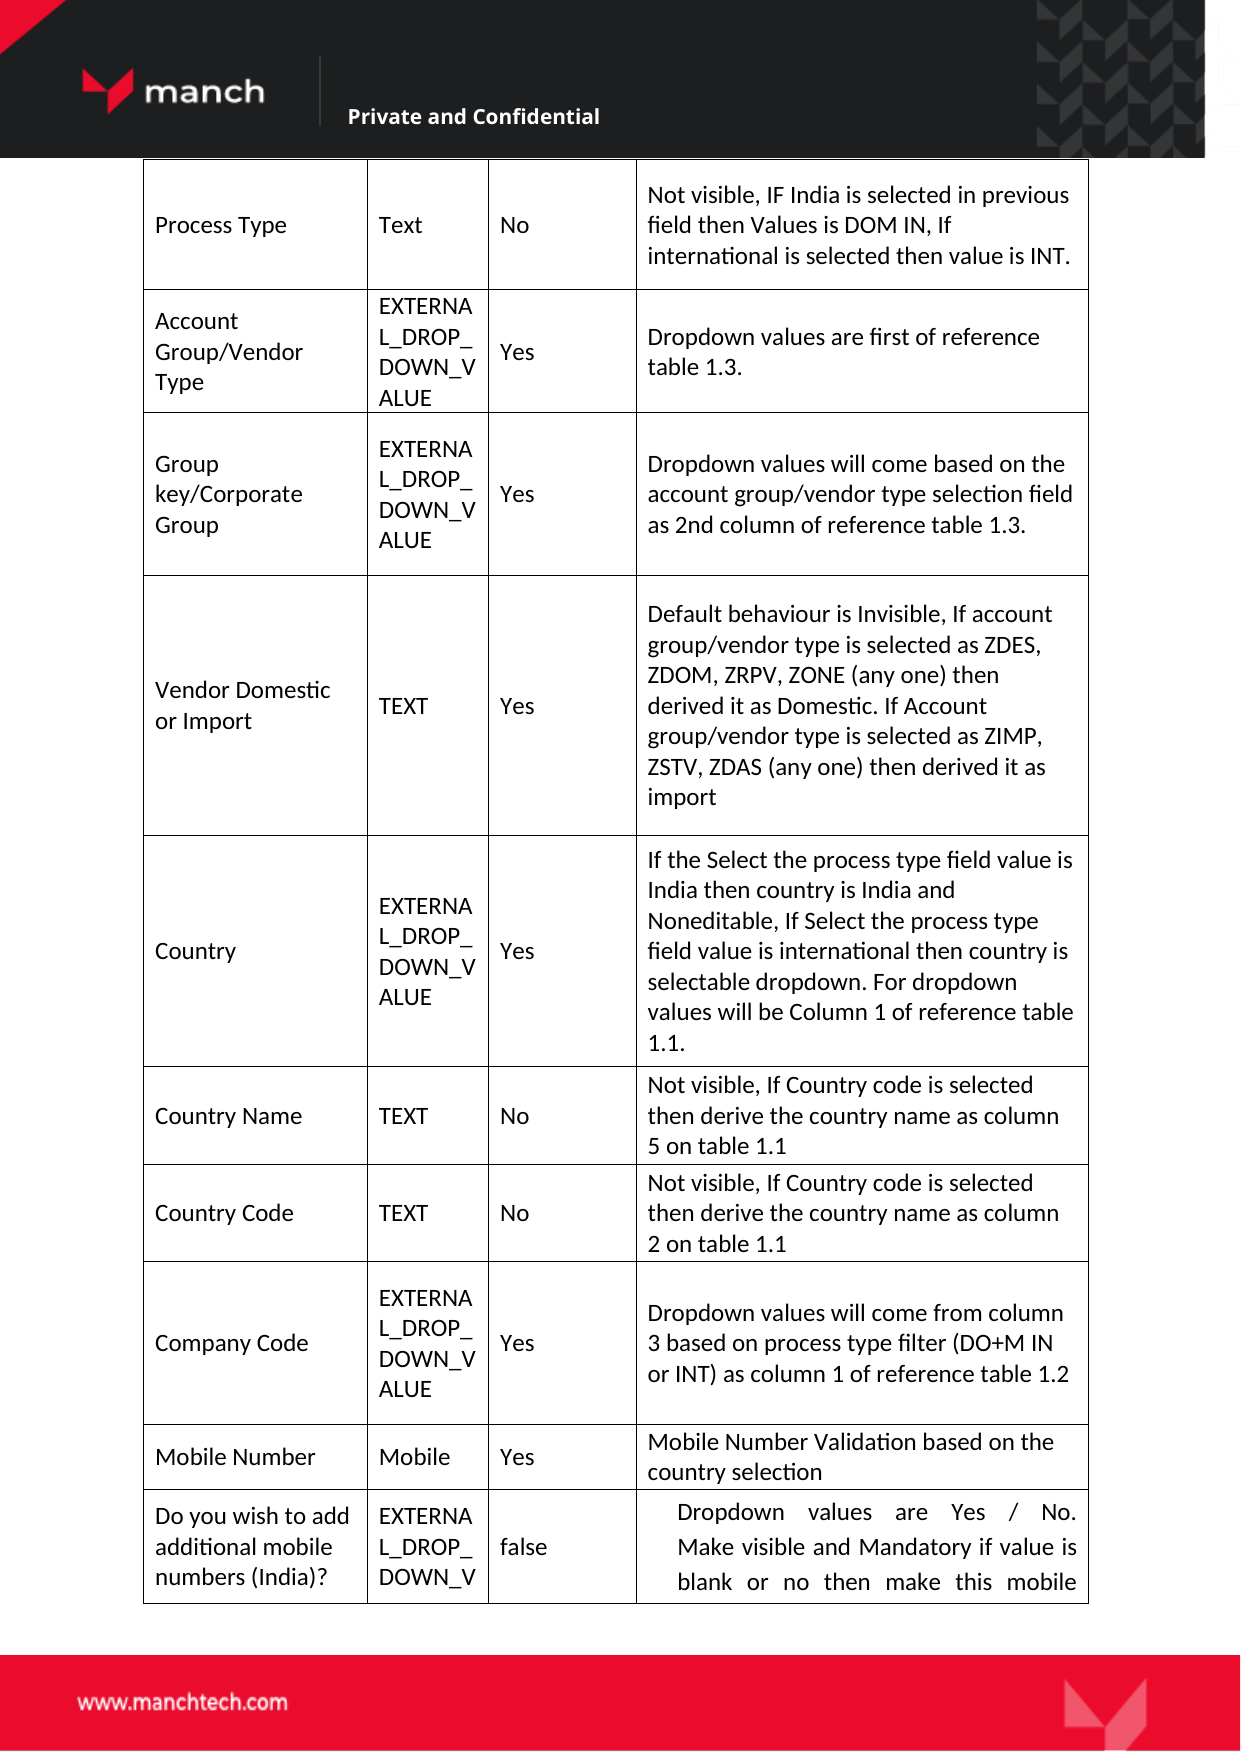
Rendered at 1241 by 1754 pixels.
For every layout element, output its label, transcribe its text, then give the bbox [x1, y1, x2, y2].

table_cell Dropdown values will come based on the account group/vendor type selection field as 2nd column of reference table 1.3. [637, 413, 1088, 575]
table_cell Process Type [144, 160, 367, 289]
table_cell Dropdown values will come from column 3 based on process type filter (DO+M IN or INT) as column 1 of reference table 1.2 [637, 1262, 1088, 1423]
table_cell Do you wish to add additional mobile numbers (India)? [144, 1490, 367, 1603]
table_cell EXTERNAL_DROP_DOWN_V [368, 1490, 488, 1603]
table_cell Dropdown values are Yes / No. Make visible and Mandatory if value is blank or no then make this mobile [637, 1490, 1088, 1603]
table_cell Yes [489, 413, 636, 575]
table_cell Yes [489, 836, 636, 1066]
picture [0, 1655, 1241, 1754]
table_cell Mobile Number Validation based on the country selection [637, 1425, 1088, 1488]
table_cell If the Select the process type field value is India then country is India and Noneditable, If Select the process type field value is international then country is selectable dropdown. For dropdown values will be Column 1 of reference table 1.1. [637, 836, 1088, 1066]
table_cell TEXT [368, 1165, 488, 1261]
table_cell Country [144, 836, 367, 1066]
table_cell TEXT [368, 1067, 488, 1163]
table_cell EXTERNAL_DROP_DOWN_VALUE [368, 1262, 488, 1423]
table_cell Yes [489, 1262, 636, 1423]
table_cell Yes [489, 290, 636, 412]
table_cell No [489, 1165, 636, 1261]
table_cell Yes [489, 1425, 636, 1488]
table_cell EXTERNAL_DROP_DOWN_VALUE [368, 836, 488, 1066]
table_cell Default behaviour is Invisible, If account group/vendor type is selected as ZDES, ZDOM, ZRPV, ZONE (any one) then derived it as Domestic. If Account group/vendor type is selected as ZIMP, ZSTV, ZDAS (any one) then derived it as import [637, 576, 1088, 835]
table_cell Group key/Corporate Group [144, 413, 367, 575]
table_cell Dropdown values are first of reference table 1.3. [637, 290, 1088, 412]
table_cell Country Code [144, 1165, 367, 1261]
table_cell Not visible, If Country code is selected then derive the country name as column 2 on table 1.1 [637, 1165, 1088, 1261]
table_cell No [489, 1067, 636, 1163]
table_cell Mobile [368, 1425, 488, 1488]
table_cell false [489, 1490, 636, 1603]
table_cell Not visible, If Country code is selected then derive the country name as column 5 on table 1.1 [637, 1067, 1088, 1163]
table_cell Not visible, IF India is selected in previous field then Values is DOM IN, If international is selected then value is INT. [637, 160, 1088, 289]
table_cell Mobile Number [144, 1425, 367, 1488]
table_cell Company Code [144, 1262, 367, 1423]
table_cell Account Group/Vendor Type [144, 290, 367, 412]
table_cell Country Name [144, 1067, 367, 1163]
table_cell Text [368, 160, 488, 289]
picture [0, 0, 1241, 158]
table_cell EXTERNAL_DROP_DOWN_VALUE [368, 290, 488, 412]
table_cell TEXT [368, 576, 488, 835]
table_cell No [489, 160, 636, 289]
table_cell Vendor Domestic or Import [144, 576, 367, 835]
table_cell EXTERNAL_DROP_DOWN_VALUE [368, 413, 488, 575]
table_cell Yes [489, 576, 636, 835]
